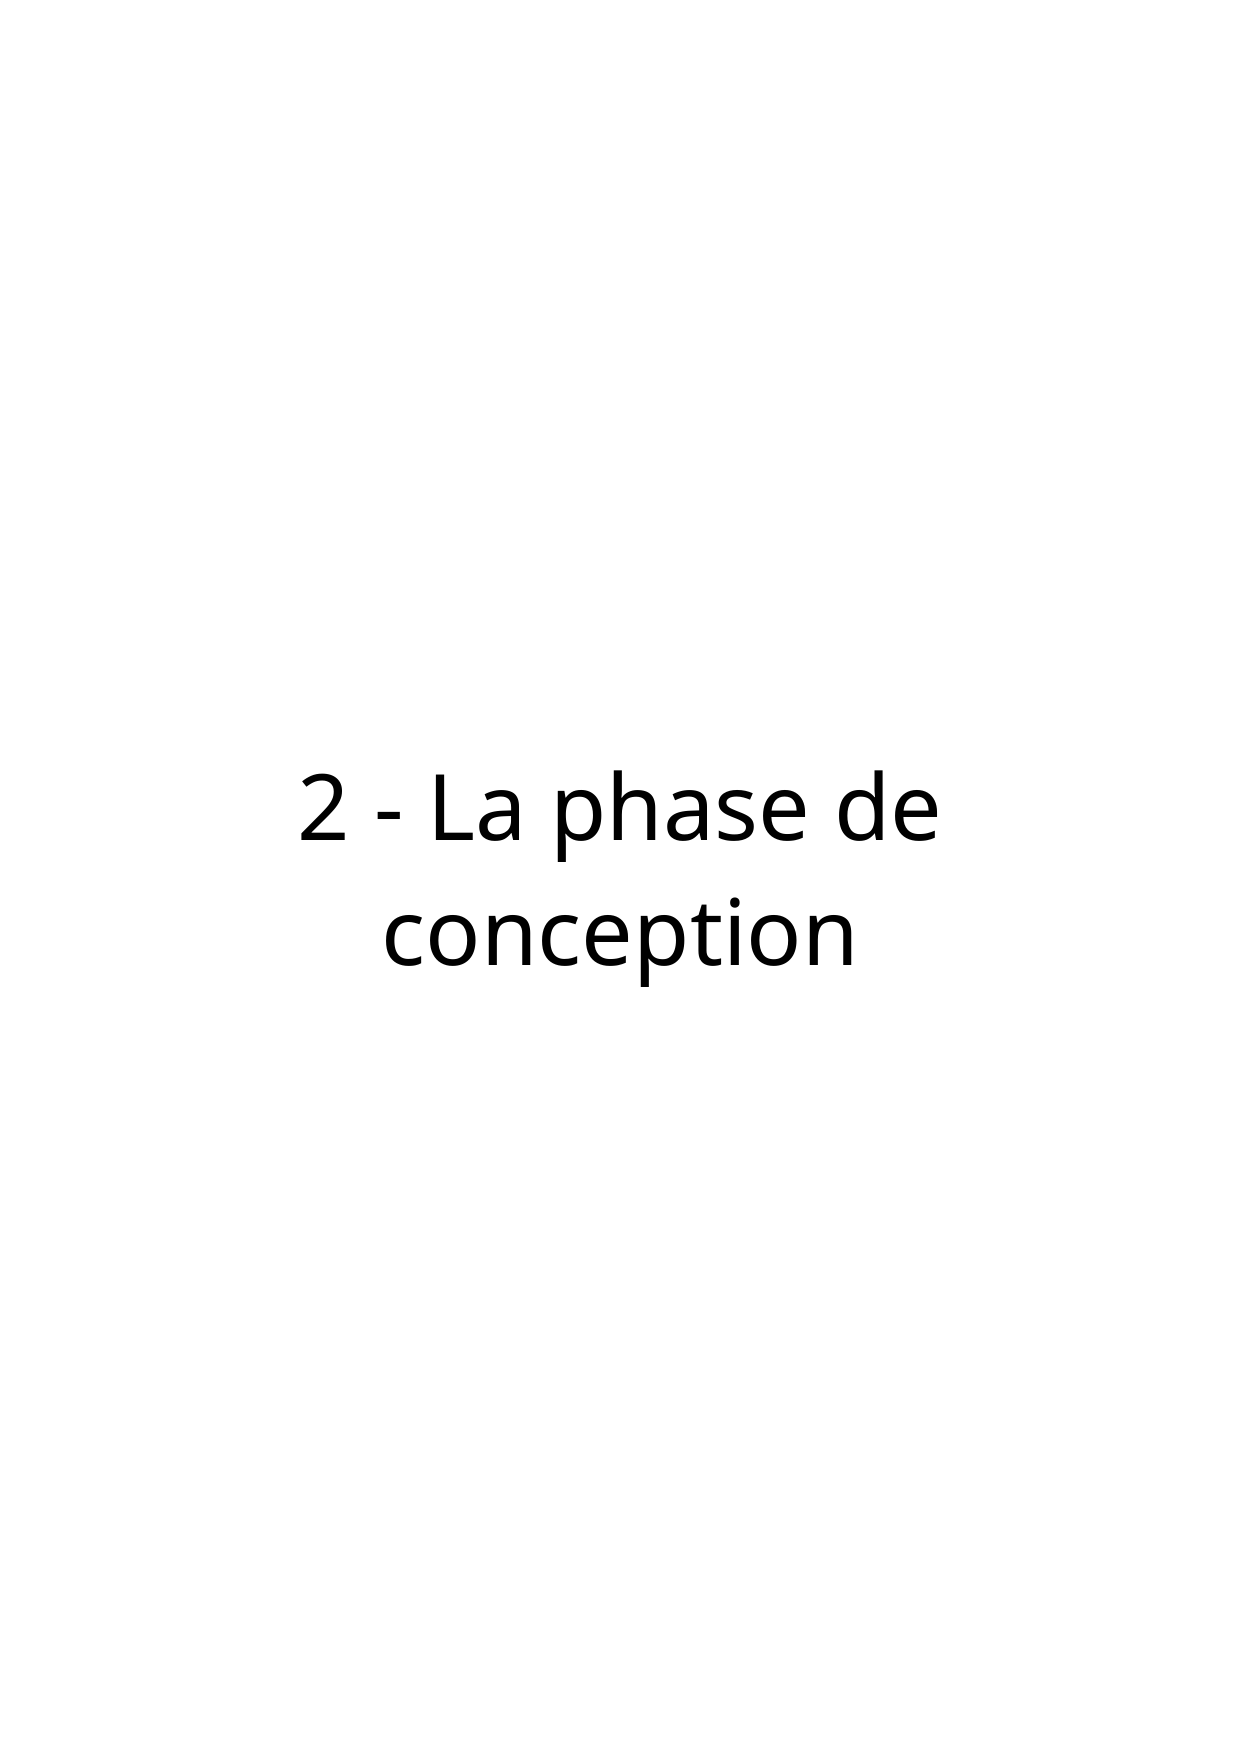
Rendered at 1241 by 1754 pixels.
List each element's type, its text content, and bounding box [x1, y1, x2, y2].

text conception [118, 867, 1122, 992]
text 2 - La phase de [118, 743, 1122, 867]
